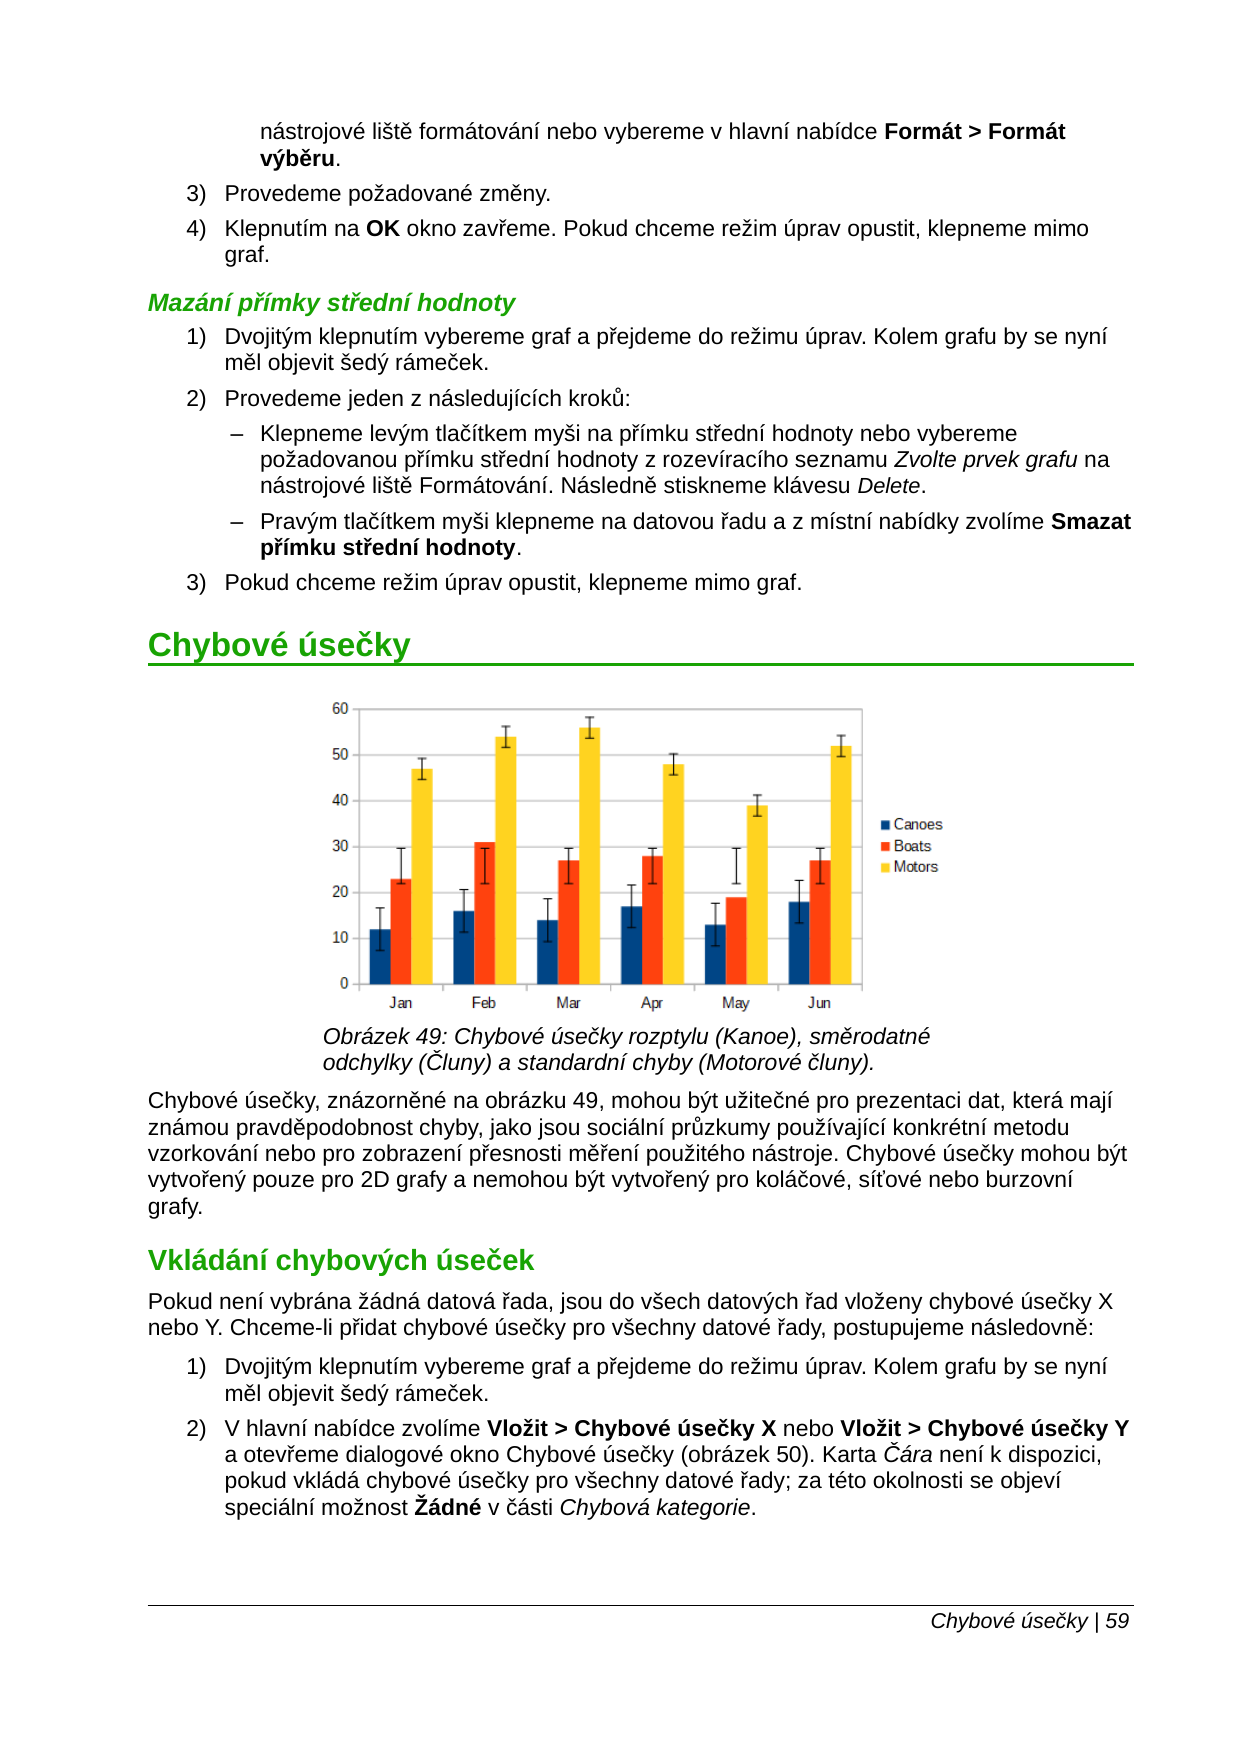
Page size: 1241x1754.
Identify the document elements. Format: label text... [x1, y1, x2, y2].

list nástrojové liště formátování nebo vybereme v hlavní nabídce Formát > Formát výběru. [230, 118, 1134, 171]
list Provedeme požadované změny. [207, 180, 1134, 206]
picture [322, 683, 959, 1023]
list Pravým tlačítkem myši klepneme na datovou řadu a z místní nabídky zvolíme Smazat přímku střední hodnoty. [230, 508, 1134, 560]
list Pokud chceme režim úprav opustit, klepneme mimo graf. [207, 569, 1134, 596]
list Pokud není vybrána žádná datová řada, jsou do všech datových řad vloženy chybové úsečky X nebo Y. Chceme-li přidat chybové úsečky pro všechny datové řady, postupujeme následovně: [148, 1288, 1134, 1341]
list Dvojitým klepnutím vybereme graf a přejdeme do režimu úprav. Kolem grafu by se nyní měl objevit šedý rámeček. [207, 323, 1134, 376]
list Dvojitým klepnutím vybereme graf a přejdeme do režimu úprav. Kolem grafu by se nyní měl objevit šedý rámeček. [207, 1353, 1134, 1406]
subtitle Vkládání chybových úseček [148, 1243, 1134, 1276]
subtitle Mazání přímky střední hodnoty [148, 288, 1134, 317]
list Klepnutím na OK okno zavřeme. Pokud chceme režim úprav opustit, klepneme mimo graf. [207, 215, 1134, 268]
list Klepneme levým tlačítkem myši na přímku střední hodnoty nebo vybereme požadovanou přímku střední hodnoty z rozevíracího seznamu Zvolte prvek grafu na nástrojové liště Formátování. Následně stiskneme klávesu Delete. [230, 420, 1134, 499]
text Chybové úsečky, znázorněné na obrázku 49, mohou být užitečné pro prezentaci dat, která mají známou pravděpodobnost chyby, jako jsou sociální průzkumy používající konkrétní metodu vzorkování nebo pro zobrazení přesnosti měření použitého nástroje. Chybové úsečky mohou být vytvořený pouze pro 2D grafy a nemohou být vytvořený pro koláčové, síťové nebo burzovní grafy. [148, 1087, 1134, 1219]
text Obrázek 49: Chybové úsečky rozptylu (Kanoe), směrodatné odchylky (Čluny) a standardní chyby (Motorové čluny). [323, 1023, 959, 1075]
list V hlavní nabídce zvolíme Vložit > Chybové úsečky X nebo Vložit > Chybové úsečky Y a otevřeme dialogové okno Chybové úsečky (obrázek 50). Karta Čára není k dispozici, pokud vkládá chybové úsečky pro všechny datové řady; za této okolnosti se objeví speciální možnost Žádné v části Chybová kategorie. [207, 1415, 1134, 1520]
subtitle Chybové úsečky [148, 625, 1134, 663]
list Provedeme jeden z následujících kroků: [207, 384, 1134, 411]
